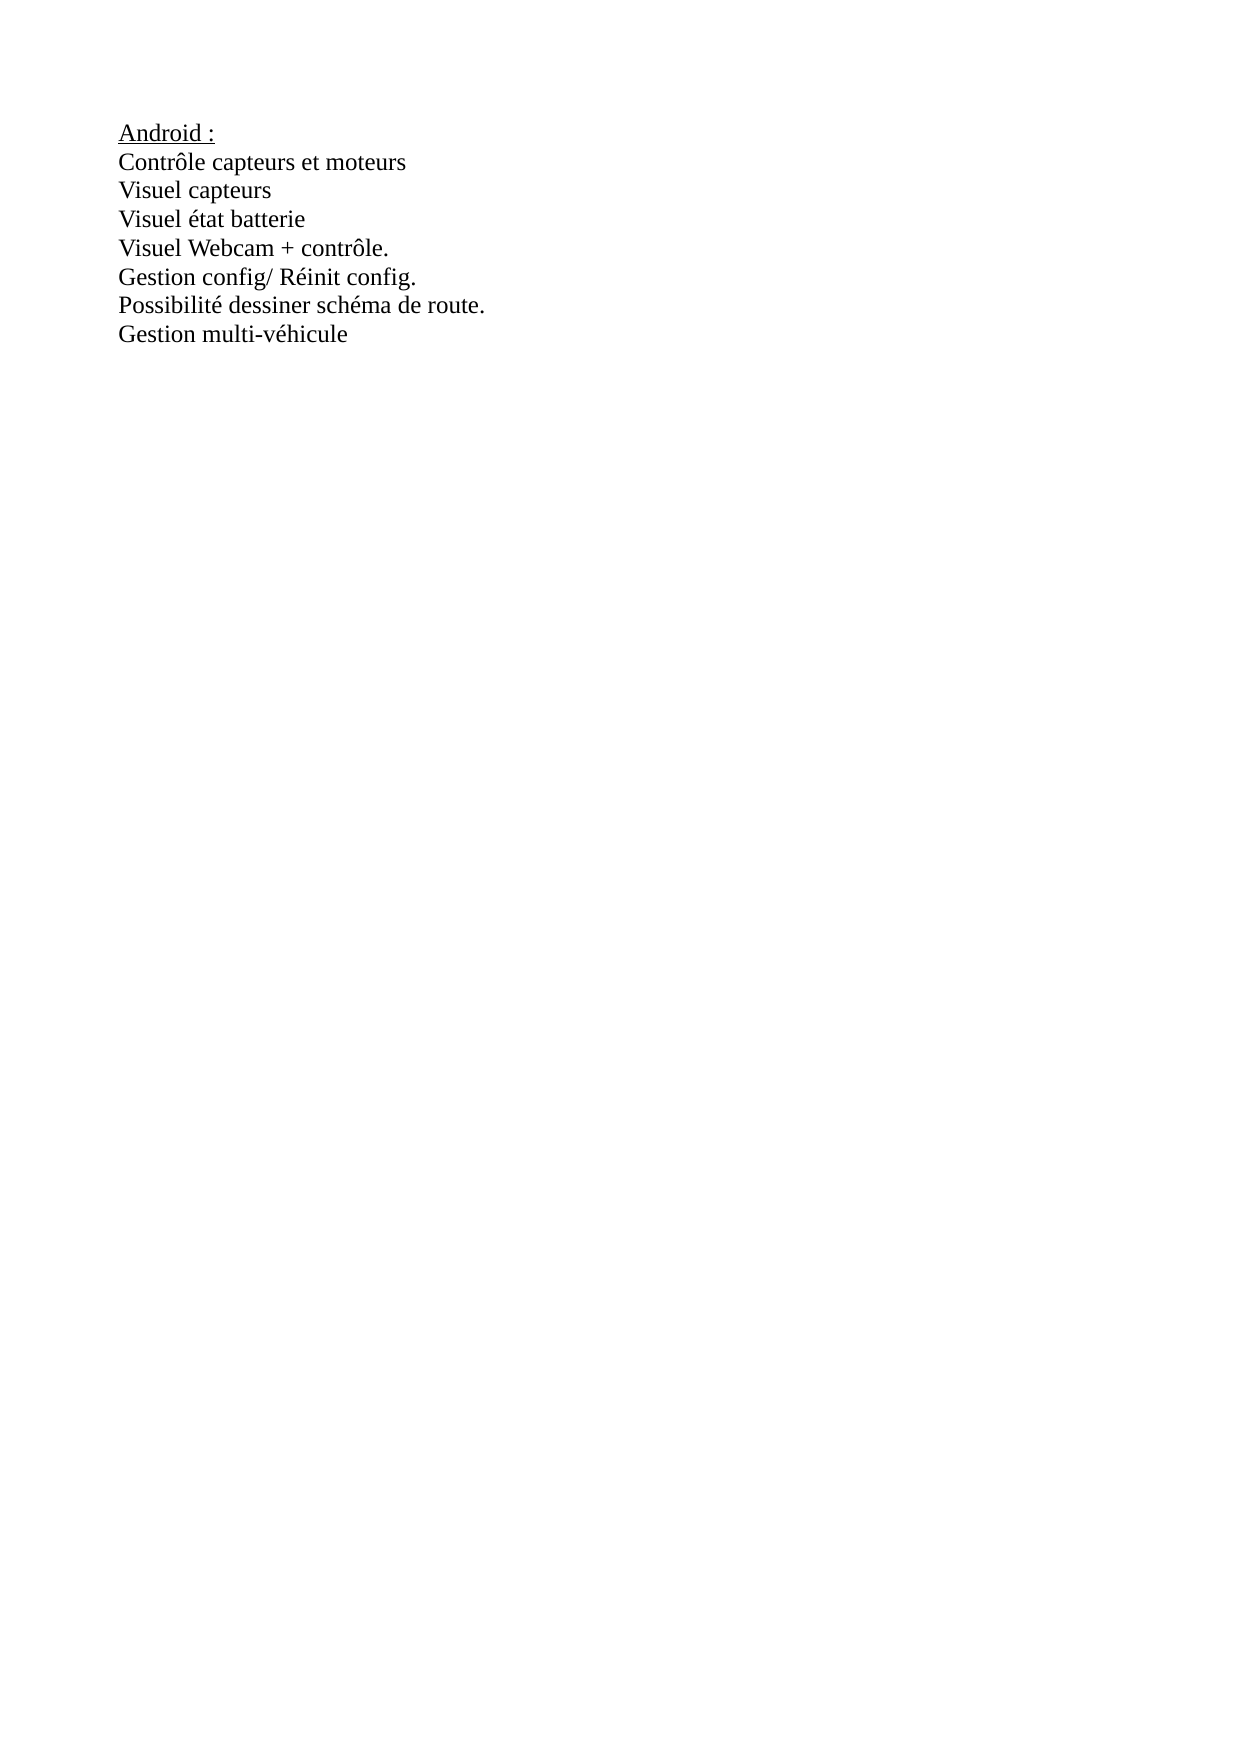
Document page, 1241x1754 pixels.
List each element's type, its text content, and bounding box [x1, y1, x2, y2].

text Visuel capteurs [118, 176, 1122, 204]
text Gestion multi-véhicule [118, 319, 1122, 348]
text Gestion config/ Réinit config. [118, 262, 1122, 291]
text Visuel état batterie [118, 204, 1122, 233]
text Visuel Webcam + contrôle. [118, 233, 1122, 262]
text Possibilité dessiner schéma de route. [118, 291, 1122, 319]
text Contrôle capteurs et moteurs [118, 147, 1122, 176]
text Android : [118, 118, 1122, 147]
